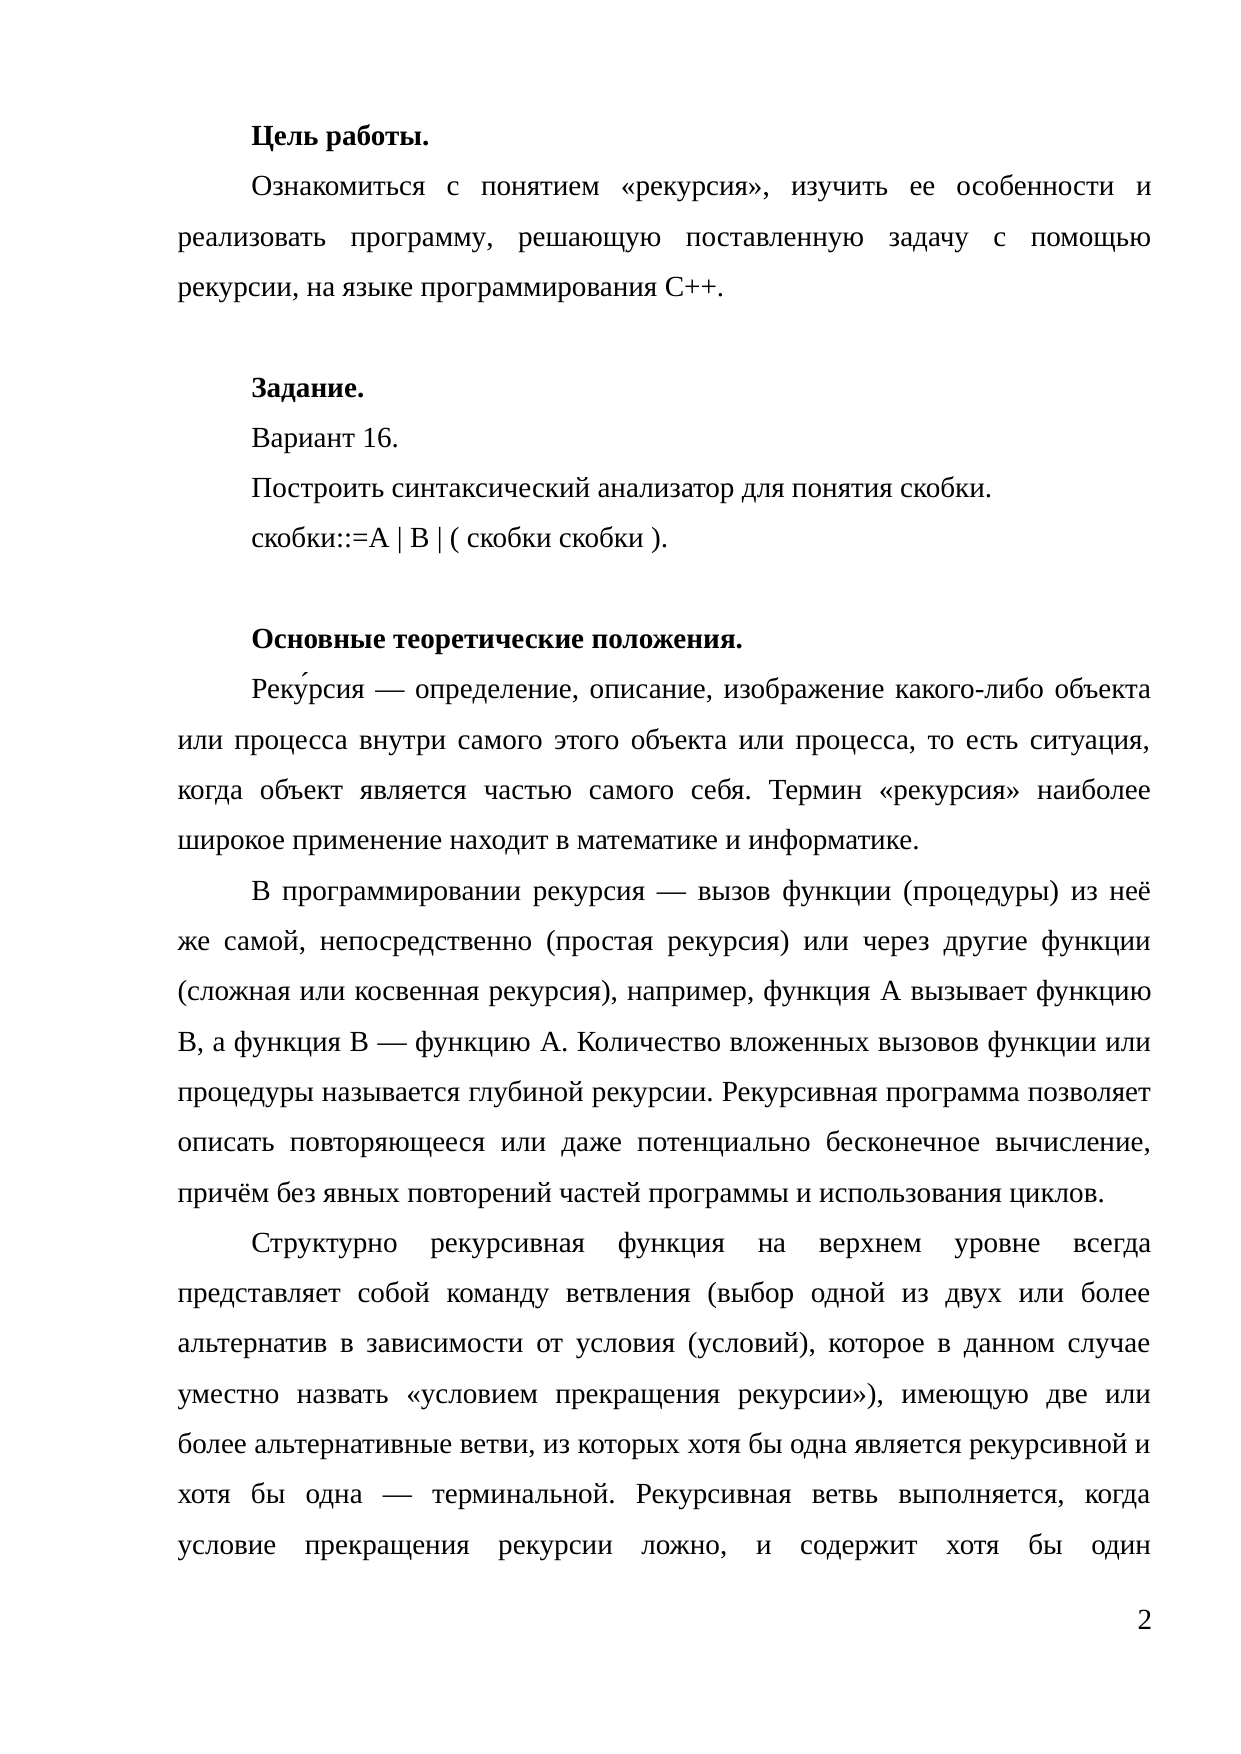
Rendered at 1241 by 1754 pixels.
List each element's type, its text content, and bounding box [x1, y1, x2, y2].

subtitle Основные теоретические положения. [177, 621, 1152, 655]
text Реку́рсия — определение, описание, изображение какого-либо объекта или процесса внутри самого этого объекта или процесса, то есть ситуация, когда объект является частью самого себя. Термин «рекурсия» наиболее широкое применение находит в математике и информатике. [177, 672, 1152, 856]
subtitle Задание. [177, 370, 1152, 403]
text В программировании рекурсия — вызов функции (процедуры) из неё же самой, непосредственно (простая рекурсия) или через другие функции (сложная или косвенная рекурсия), например, функция A вызывает функцию B, а функция B — функцию A. Количество вложенных вызовов функции или процедуры называется глубиной рекурсии. Рекурсивная программа позволяет описать повторяющееся или даже потенциально бесконечное вычисление, причём без явных повторений частей программы и использования циклов. [177, 873, 1152, 1208]
subtitle Цель работы. [177, 118, 1152, 152]
text скобки::=А | B | ( скобки скобки ). [177, 521, 1152, 554]
text Структурно рекурсивная функция на верхнем уровне всегда представляет собой команду ветвления (выбор одной из двух или более альтернатив в зависимости от условия (условий), которое в данном случае уместно назвать «условием прекращения рекурсии»), имеющую две или более альтернативные ветви, из которых хотя бы одна является рекурсивной и хотя бы одна — терминальной. Рекурсивная ветвь выполняется, когда условие прекращения рекурсии ложно, и содержит хотя бы один [177, 1225, 1152, 1560]
text Вариант 16. [177, 420, 1152, 453]
text Ознакомиться с понятием «рекурсия», изучить ее особенности и реализовать программу, решающую поставленную задачу с помощью рекурсии, на языке программирования C++. [177, 168, 1152, 303]
text Построить синтаксический анализатор для понятия скобки. [177, 470, 1152, 504]
